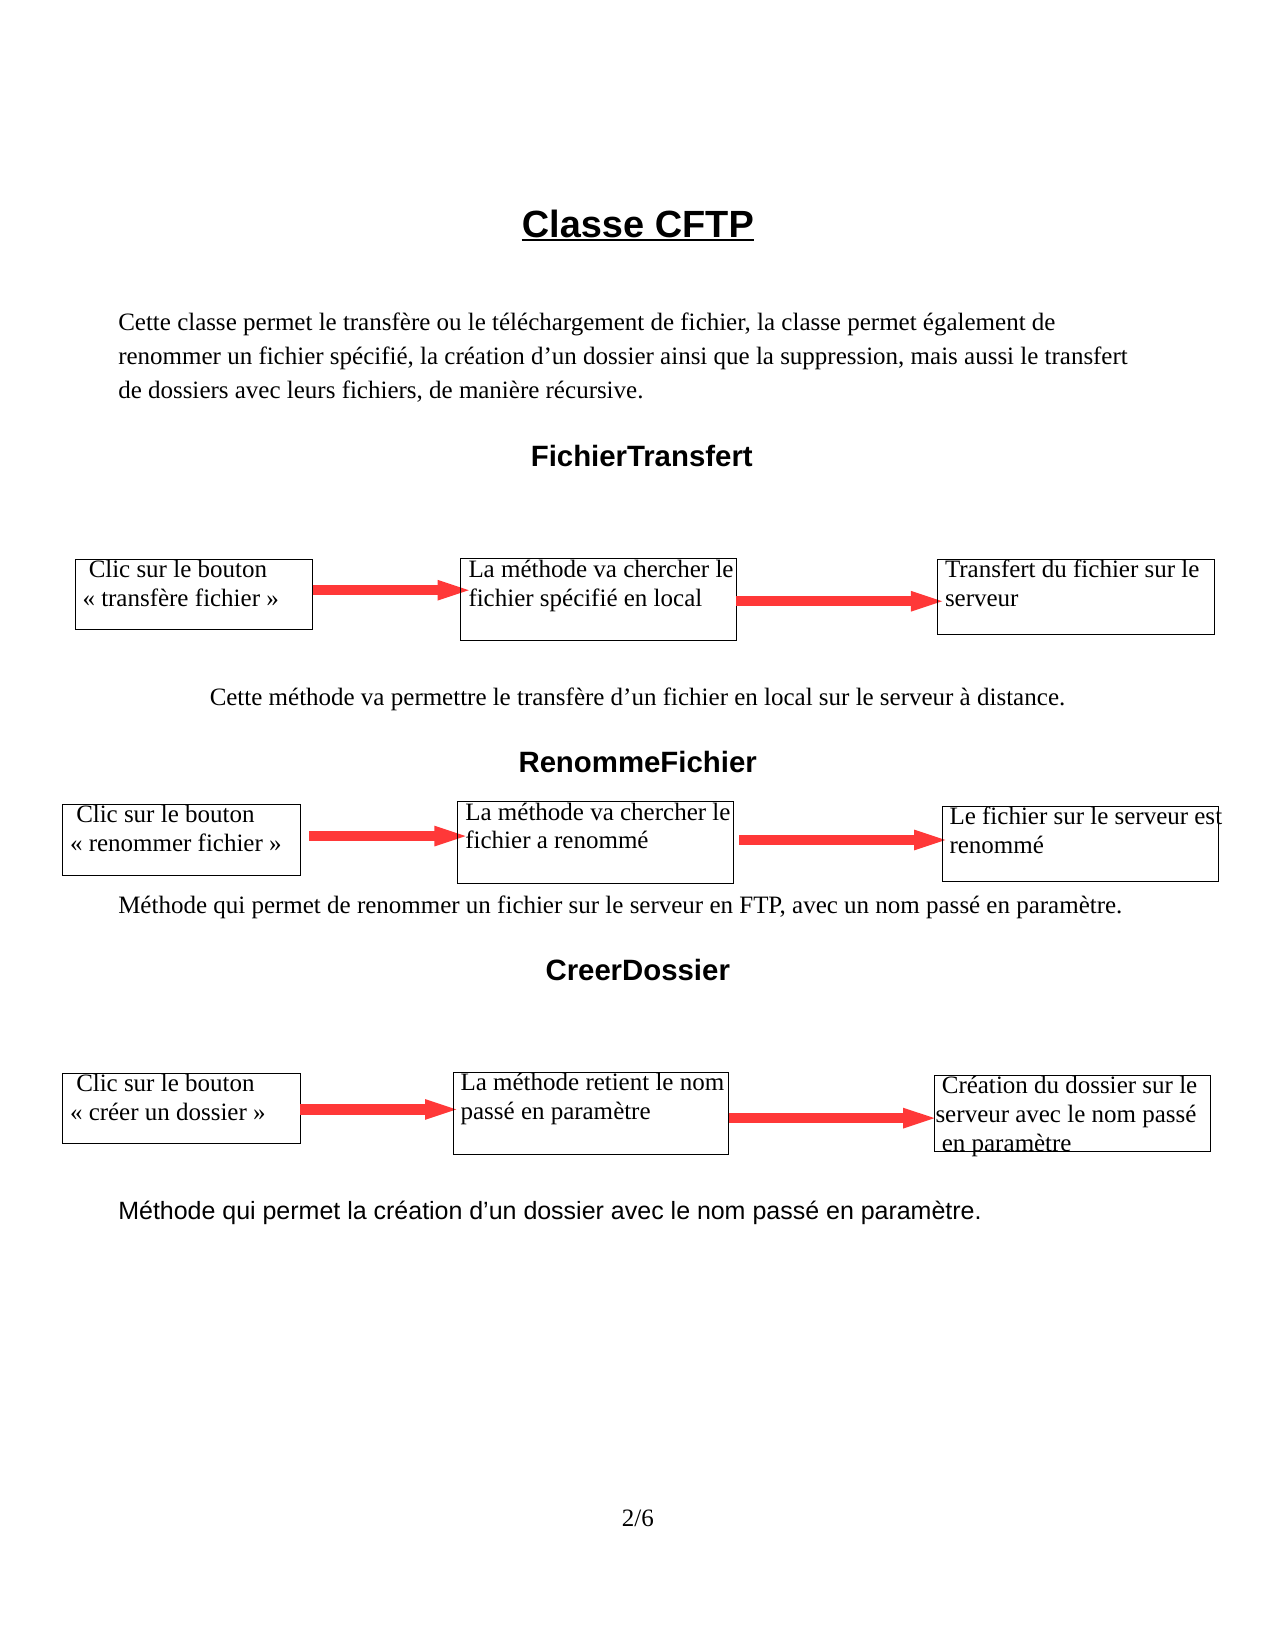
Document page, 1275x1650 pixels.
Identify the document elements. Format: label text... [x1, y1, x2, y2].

subtitle Classe CFTP [118, 201, 1157, 245]
text Cette méthode va permettre le transfère d’un fichier en local sur le serveur à distance. [118, 682, 1157, 710]
text Méthode qui permet de renommer un fichier sur le serveur en FTP, avec un nom passé en paramètre. [118, 890, 1157, 918]
text Méthode qui permet la création d’un dossier avec le nom passé en paramètre. [118, 1196, 1157, 1224]
text Cette classe permet le transfère ou le téléchargement de fichier, la classe permet également de renommer un fichier spécifié, la création d’un dossier ainsi que la suppression, mais aussi le transfert de dossiers avec leurs fichiers, de manière récursive. [118, 307, 1157, 404]
subtitle FichierTransfert [118, 439, 1157, 473]
subtitle CreerDossier [118, 953, 1157, 987]
subtitle RenommeFichier [118, 745, 1157, 779]
